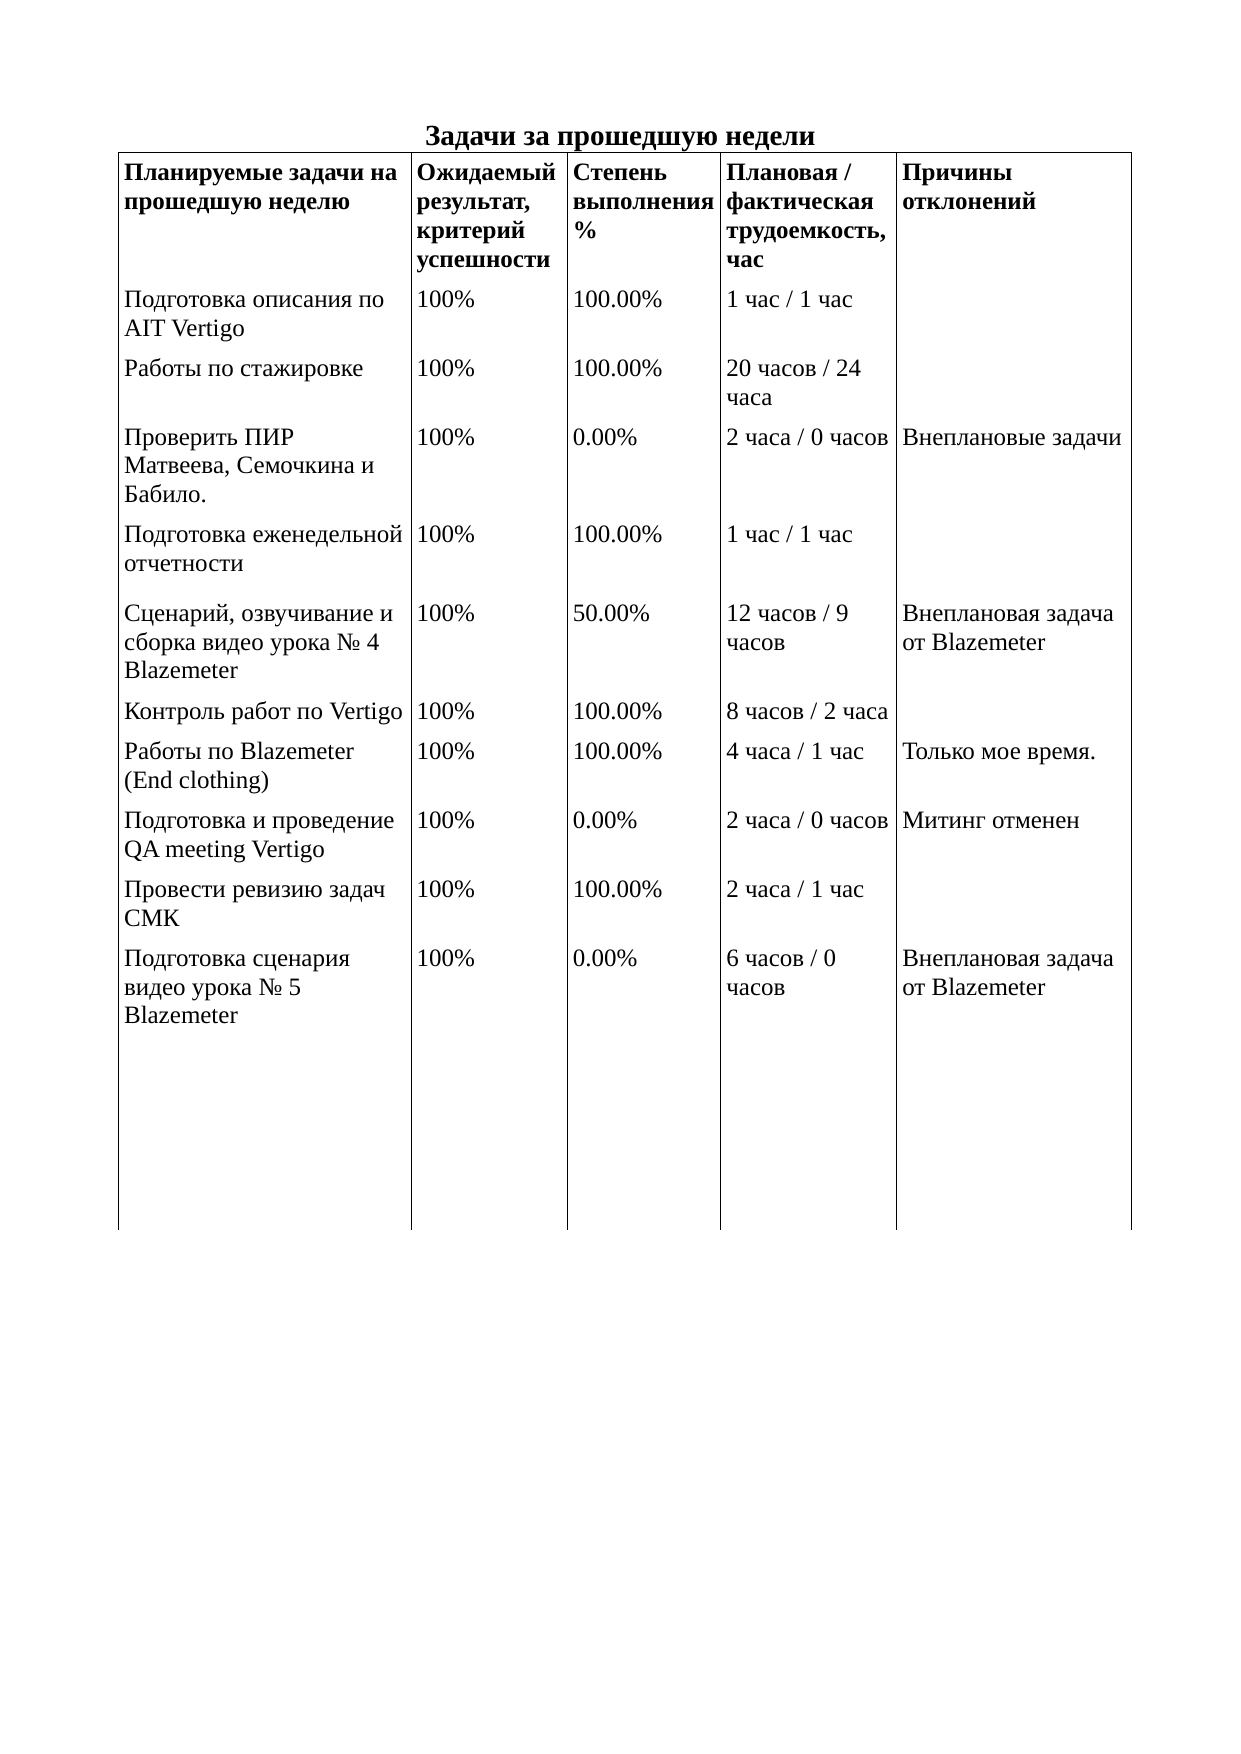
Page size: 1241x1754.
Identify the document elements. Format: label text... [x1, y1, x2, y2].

table_cell [897, 1115, 1131, 1189]
table_cell 100,00% [568, 690, 720, 730]
table_cell 100,00% [568, 278, 720, 347]
table_cell [412, 1035, 567, 1075]
table_cell 2 часа / 0 часов [721, 416, 896, 514]
table_cell 100% [412, 278, 567, 347]
table_cell [119, 1075, 411, 1115]
table_cell Контроль работ по Vertigo [119, 690, 411, 730]
table_cell [119, 1035, 411, 1075]
table_header Плановая / фактическая трудоемкость, час [721, 153, 896, 278]
table_cell Подготовка описания по AIT Vertigo [119, 278, 411, 347]
table_cell 100,00% [568, 514, 720, 592]
table_cell Только мое время. [897, 730, 1131, 799]
table_cell Работы по Blazemeter (End clothing) [119, 730, 411, 799]
table_cell 12 часов / 9 часов [721, 592, 896, 690]
table_cell Проверить ПИР Матвеева, Семочкина и Бабило. [119, 416, 411, 514]
table_cell 100,00% [568, 868, 720, 937]
table_cell 0,00% [568, 416, 720, 514]
table_cell Работы по стажировке [119, 347, 411, 416]
table_cell [897, 278, 1131, 347]
table_cell 100% [412, 592, 567, 690]
table_cell 8 часов / 2 часа [721, 690, 896, 730]
table_cell 100% [412, 799, 567, 868]
table_cell [897, 1035, 1131, 1075]
table_cell 2 часа / 0 часов [721, 799, 896, 868]
table_cell Провести ревизию задач СМК [119, 868, 411, 937]
table_cell [568, 1035, 720, 1075]
table_cell 100,00% [568, 730, 720, 799]
table_cell Внеплановые задачи [897, 416, 1131, 514]
table_cell 1 час / 1 час [721, 514, 896, 592]
table_cell [568, 1115, 720, 1189]
table_cell [897, 1075, 1131, 1115]
table_cell [897, 868, 1131, 937]
table_cell [897, 1189, 1131, 1229]
table_cell Внеплановая задача от Blazemeter [897, 592, 1131, 690]
table_cell [721, 1189, 896, 1229]
table_cell [568, 1189, 720, 1229]
table_cell [568, 1075, 720, 1115]
table_cell 100% [412, 937, 567, 1035]
table_cell Подготовка и проведение QA meeting Vertigo [119, 799, 411, 868]
table_cell [721, 1075, 896, 1115]
table_cell 100% [412, 347, 567, 416]
table_cell Подготовка сценария видео урока № 5 Blazemeter [119, 937, 411, 1035]
text Задачи за прошедшую недели [118, 118, 1122, 152]
table_cell 0,00% [568, 799, 720, 868]
table_cell 0,00% [568, 937, 720, 1035]
table_cell 2 часа / 1 час [721, 868, 896, 937]
table_cell Подготовка еженедельной отчетности [119, 514, 411, 592]
table_cell 100% [412, 416, 567, 514]
table_cell [412, 1189, 567, 1229]
table_cell [412, 1075, 567, 1115]
table_cell Митинг отменен [897, 799, 1131, 868]
table_cell [721, 1115, 896, 1189]
table_cell [119, 1189, 411, 1229]
table_cell [412, 1115, 567, 1189]
table_cell [119, 1115, 411, 1189]
table_cell 20 часов / 24 часа [721, 347, 896, 416]
table_cell Сценарий, озвучивание и сборка видео урока № 4 Blazemeter [119, 592, 411, 690]
table_cell [897, 690, 1131, 730]
table_cell 100% [412, 730, 567, 799]
table_header Планируемые задачи на прошедшую неделю [119, 153, 411, 278]
table_cell 100,00% [568, 347, 720, 416]
table_header Степень выполнения % [568, 153, 720, 278]
table_cell 1 час / 1 час [721, 278, 896, 347]
table_cell [897, 347, 1131, 416]
table_cell [721, 1035, 896, 1075]
table_cell 4 часа / 1 час [721, 730, 896, 799]
table_cell 6 часов / 0 часов [721, 937, 896, 1035]
table_header Причины отклонений [897, 153, 1131, 278]
table_header Ожидаемый результат, критерий успешности [412, 153, 567, 278]
table_cell Внеплановая задача от Blazemeter [897, 937, 1131, 1035]
table_cell 100% [412, 690, 567, 730]
table_cell 50,00% [568, 592, 720, 690]
table_cell 100% [412, 868, 567, 937]
table_cell 100% [412, 514, 567, 592]
table_cell [897, 514, 1131, 592]
